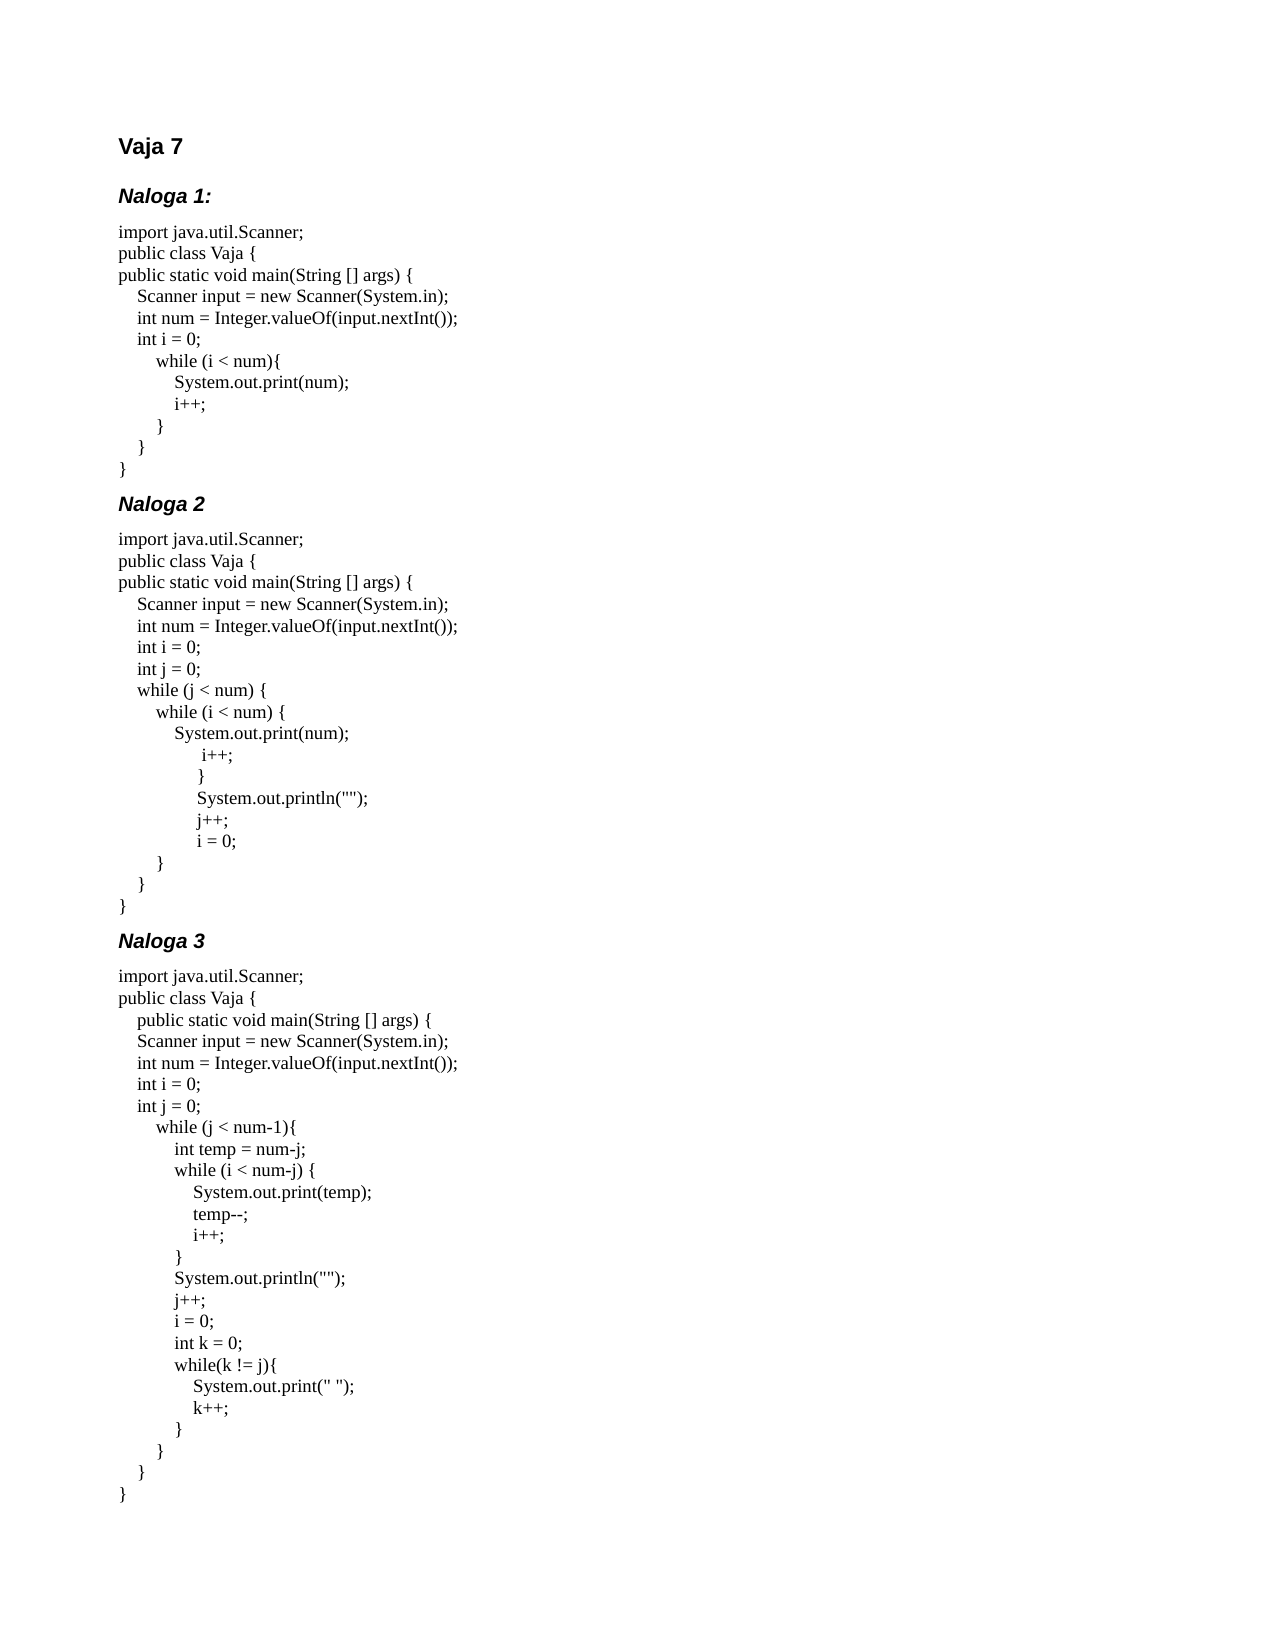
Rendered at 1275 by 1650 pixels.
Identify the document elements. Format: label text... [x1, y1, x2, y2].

text } [118, 1461, 1157, 1483]
text int num = Integer.valueOf(input.nextInt()); [118, 1052, 1157, 1073]
text Scanner input = new Scanner(System.in); [118, 593, 1157, 614]
text public class Vaja { [118, 242, 1157, 264]
text int j = 0; [118, 1095, 1157, 1116]
text import java.util.Scanner; [118, 221, 1157, 242]
text i++; [118, 393, 1157, 414]
text } [118, 765, 1157, 787]
text public class Vaja { [118, 987, 1157, 1008]
text public static void main(String [] args) { [118, 264, 1157, 285]
text public static void main(String [] args) { [118, 571, 1157, 593]
text import java.util.Scanner; [118, 965, 1157, 987]
subtitle Naloga 1: [118, 184, 1157, 208]
text } [118, 852, 1157, 873]
text j++; [118, 1289, 1157, 1310]
text i++; [118, 744, 1157, 765]
text } [118, 1418, 1157, 1440]
text while (j < num-1){ [118, 1116, 1157, 1138]
text int i = 0; [118, 328, 1157, 350]
text temp--; [118, 1202, 1157, 1224]
text while (j < num) { [118, 679, 1157, 701]
text int j = 0; [118, 658, 1157, 679]
text while(k != j){ [118, 1353, 1157, 1375]
text int i = 0; [118, 636, 1157, 658]
text j++; [118, 808, 1157, 830]
text } [118, 436, 1157, 458]
text } [118, 458, 1157, 479]
text i++; [118, 1224, 1157, 1246]
text public static void main(String [] args) { [118, 1008, 1157, 1030]
text Scanner input = new Scanner(System.in); [118, 1030, 1157, 1052]
text int temp = num-j; [118, 1138, 1157, 1159]
text System.out.print(" "); [118, 1375, 1157, 1397]
text System.out.print(num); [118, 371, 1157, 393]
text } [118, 1483, 1157, 1504]
text while (i < num) { [118, 701, 1157, 722]
text while (i < num-j) { [118, 1159, 1157, 1181]
text int num = Integer.valueOf(input.nextInt()); [118, 614, 1157, 636]
text System.out.print(temp); [118, 1181, 1157, 1202]
text System.out.print(num); [118, 722, 1157, 744]
subtitle Naloga 3 [118, 929, 1157, 953]
text i = 0; [118, 1310, 1157, 1332]
text k++; [118, 1397, 1157, 1418]
text import java.util.Scanner; [118, 528, 1157, 550]
text i = 0; [118, 830, 1157, 852]
text } [118, 1246, 1157, 1267]
text int num = Integer.valueOf(input.nextInt()); [118, 307, 1157, 328]
text int i = 0; [118, 1073, 1157, 1095]
text } [118, 1440, 1157, 1461]
text public class Vaja { [118, 550, 1157, 571]
subtitle Naloga 2 [118, 492, 1157, 516]
text while (i < num){ [118, 350, 1157, 371]
text System.out.println(""); [118, 1267, 1157, 1289]
text Scanner input = new Scanner(System.in); [118, 285, 1157, 307]
text System.out.println(""); [118, 787, 1157, 808]
text } [118, 414, 1157, 436]
text } [118, 873, 1157, 895]
text int k = 0; [118, 1332, 1157, 1353]
text } [118, 895, 1157, 916]
subtitle Vaja 7 [118, 133, 1157, 159]
